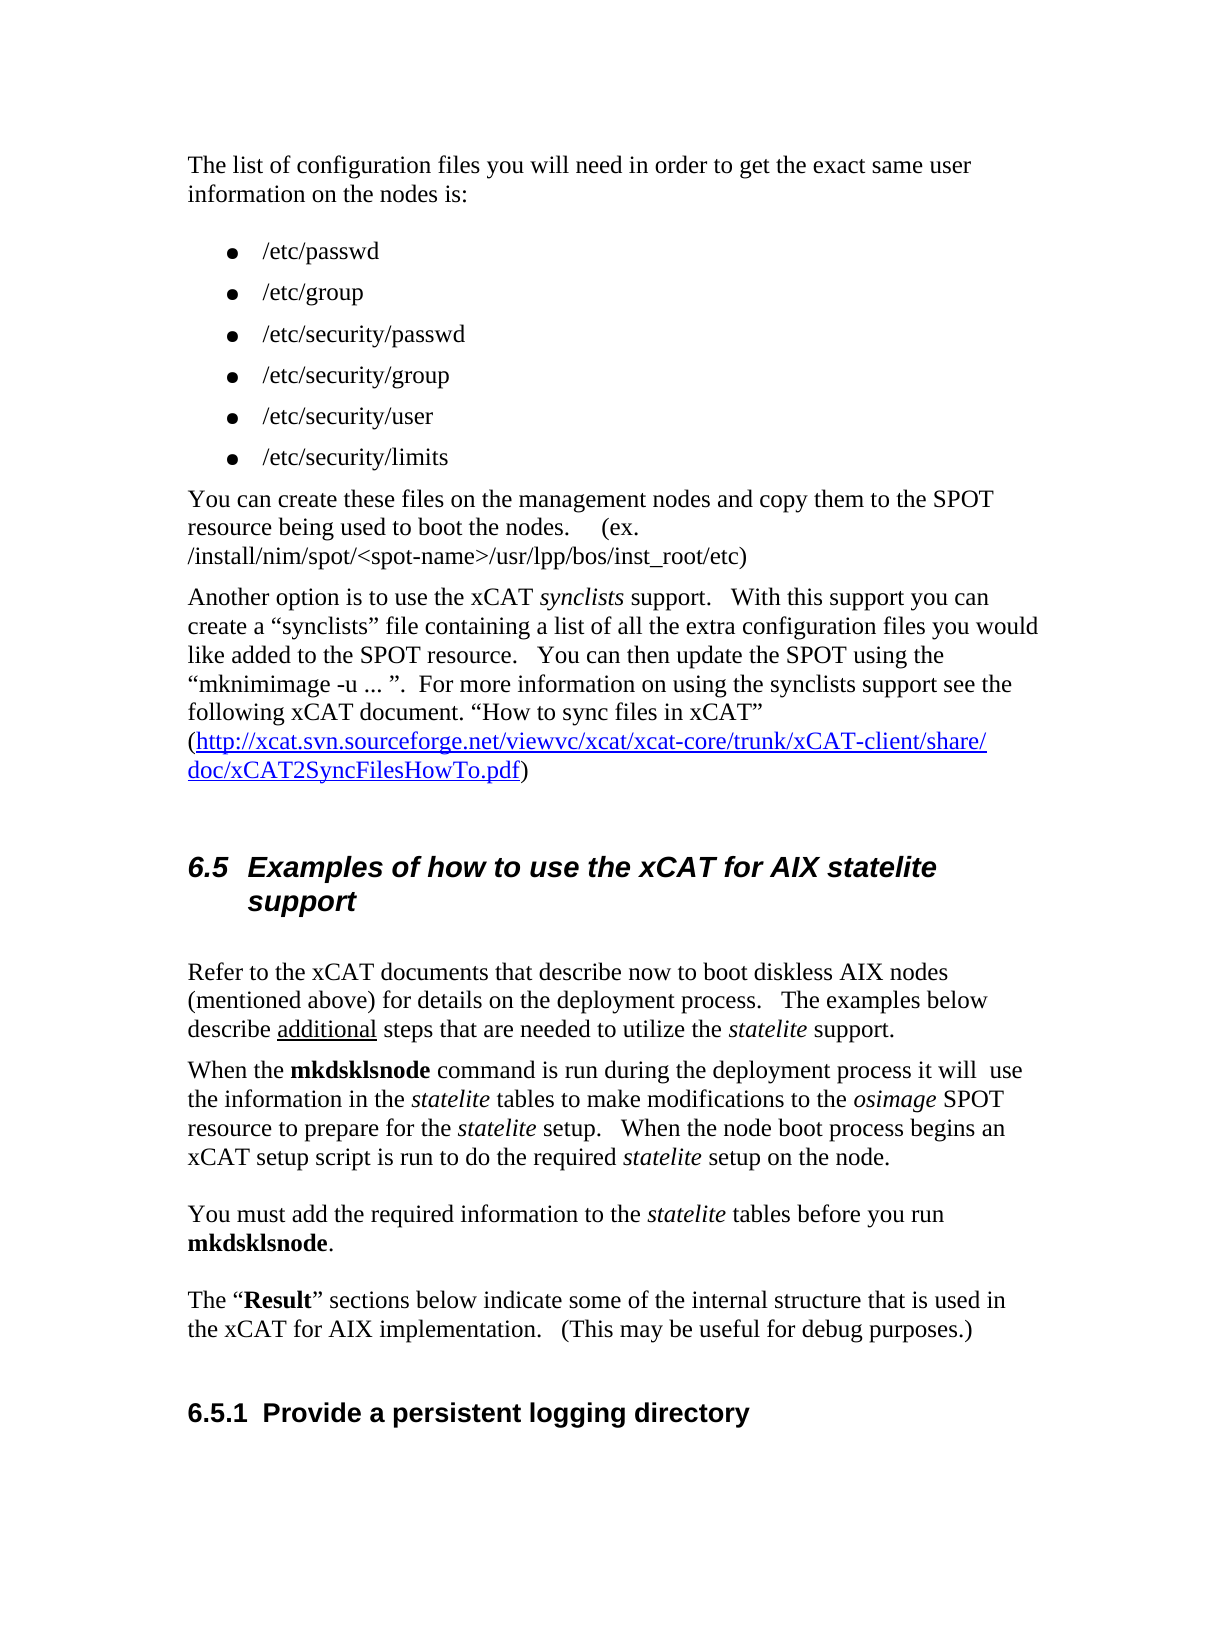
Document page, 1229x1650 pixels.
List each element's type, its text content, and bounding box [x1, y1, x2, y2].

list /etc/security/group [225, 360, 1041, 389]
list /etc/security/passwd [225, 319, 1041, 347]
subtitle Provide a persistent logging directory [187, 1397, 1041, 1428]
text You must add the required information to the statelite tables before you run mkdsklsnode. [187, 1199, 1041, 1257]
text The “Result” sections below indicate some of the internal structure that is used in the xCAT for AIX implementation. (This may be useful for debug purposes.) [187, 1286, 1041, 1343]
list /etc/security/user [225, 401, 1041, 430]
subtitle Examples of how to use the xCAT for AIX statelite support [187, 850, 1041, 917]
text Refer to the xCAT documents that describe now to boot diskless AIX nodes (mentioned above) for details on the deployment process. The examples below describe additional steps that are needed to utilize the statelite support. [187, 957, 1041, 1043]
list /etc/security/limits [225, 442, 1041, 471]
text You can create these files on the management nodes and copy them to the SPOT resource being used to boot the nodes. (ex. /install/nim/spot/<spot-name>/usr/lpp/bos/inst_root/etc) [187, 484, 1041, 570]
text When the mkdsklsnode command is run during the deployment process it will use the information in the statelite tables to make modifications to the osimage SPOT resource to prepare for the statelite setup. When the node boot process begins an xCAT setup script is run to do the required statelite setup on the node. [187, 1056, 1041, 1171]
text Another option is to use the xCAT synclists support. With this support you can create a “synclists” file containing a list of all the extra configuration files you would like added to the SPOT resource. You can then update the SPOT using the “mknimimage -u ... ”. For more information on using the synclists support see the following xCAT document. “How to sync files in xCAT” (http://xcat.svn.sourceforge.net/viewvc/xcat/xcat-core/trunk/xCAT-client/share/doc/xCAT2SyncFilesHowTo.pdf) [187, 582, 1041, 784]
text The list of configuration files you will need in order to get the exact same user information on the nodes is: [187, 150, 1041, 207]
list /etc/group [225, 277, 1041, 306]
list /etc/passwd [225, 236, 1041, 265]
